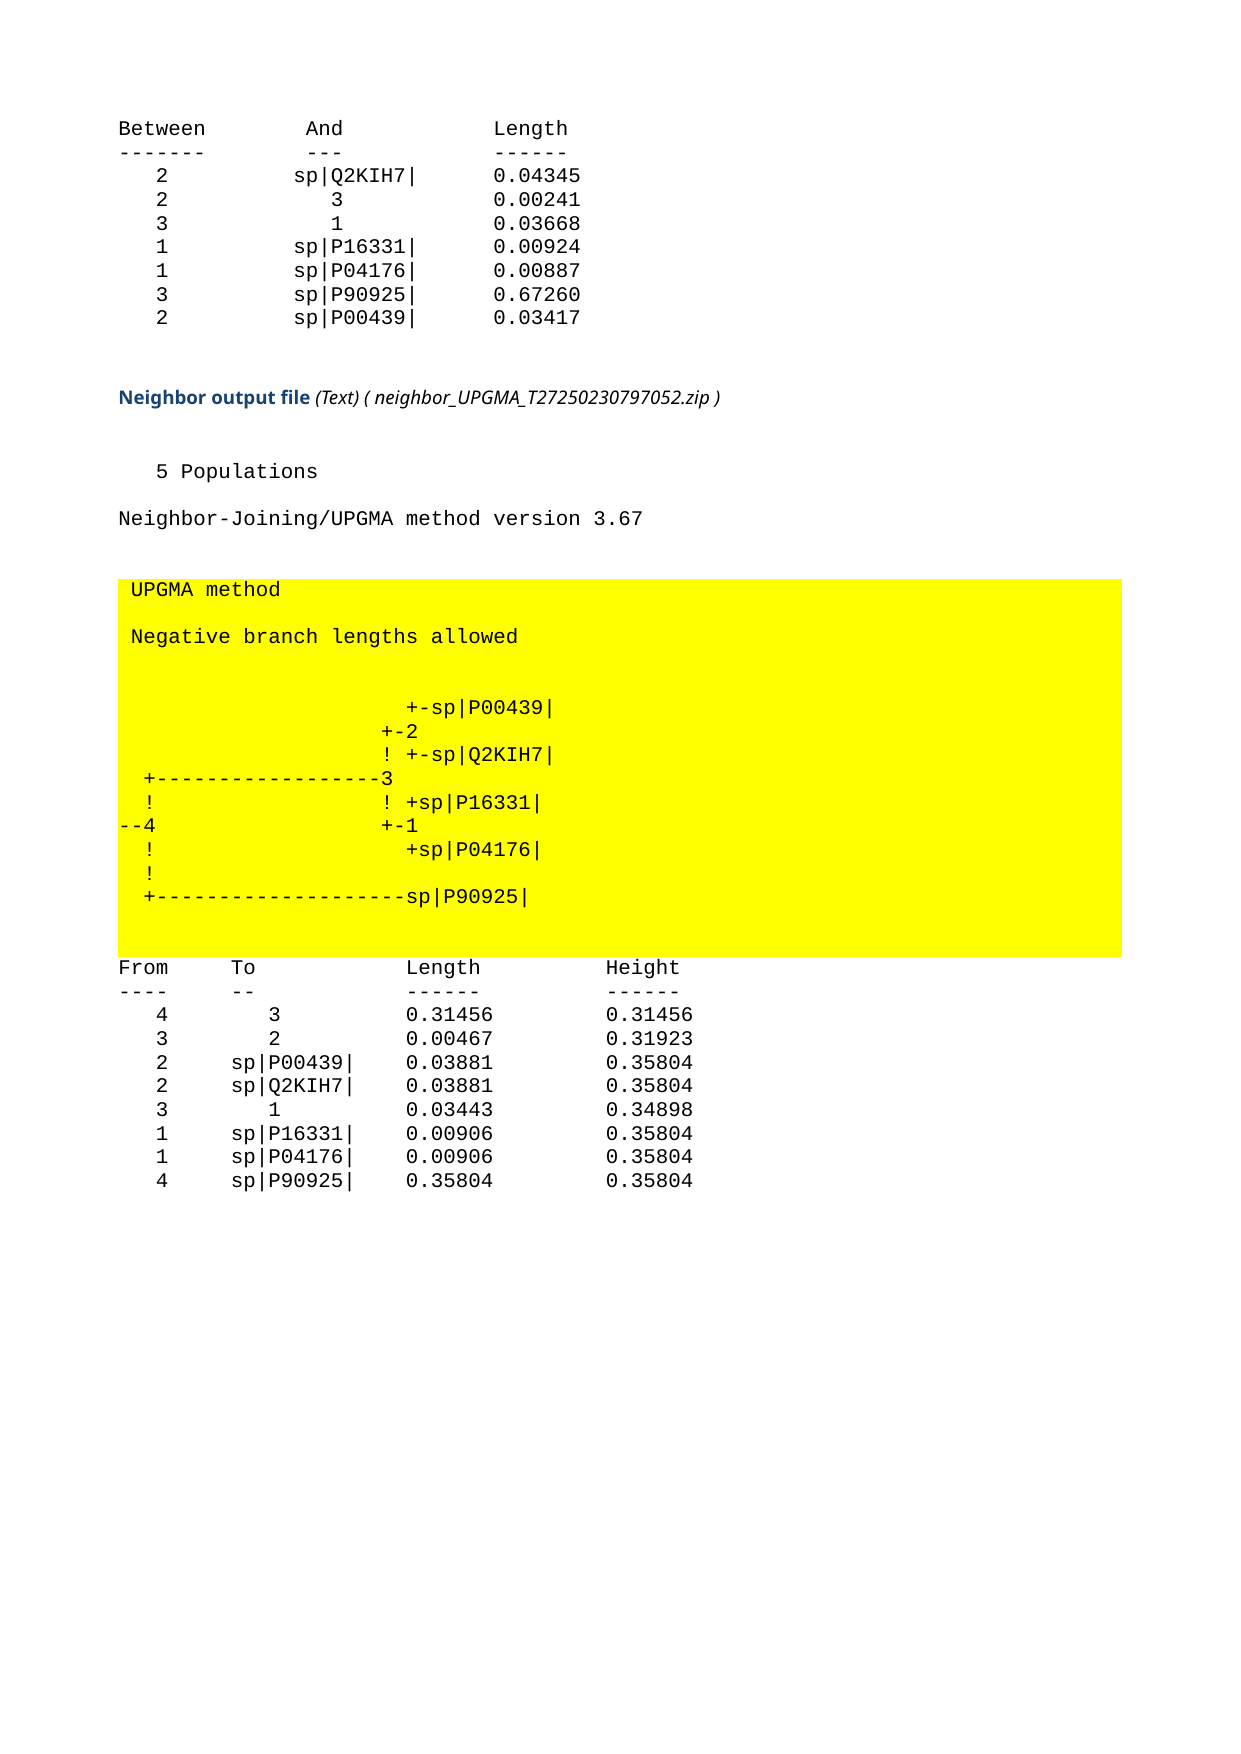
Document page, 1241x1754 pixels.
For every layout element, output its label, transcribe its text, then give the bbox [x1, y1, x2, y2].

text 1 sp|P16331| 0.00906 0.35804 [118, 1123, 1122, 1146]
text 2 3 0.00241 [118, 189, 1122, 213]
text 4 sp|P90925| 0.35804 0.35804 [118, 1170, 1122, 1194]
text 3 1 0.03668 [118, 213, 1122, 236]
text 4 3 0.31456 0.31456 [118, 1004, 1122, 1028]
text +--------------------sp|P90925| [118, 886, 1122, 910]
text 5 Populations [118, 461, 1122, 484]
text 1 sp|P04176| 0.00906 0.35804 [118, 1146, 1122, 1170]
text 1 sp|P04176| 0.00887 [118, 260, 1122, 284]
text Between And Length [118, 118, 1122, 142]
text 2 sp|Q2KIH7| 0.03881 0.35804 [118, 1075, 1122, 1099]
text Neighbor output file (Text) ( neighbor_UPGMA_T27250230797052.zip ) [118, 384, 1122, 409]
text Negative branch lengths allowed [118, 626, 1122, 650]
text ------- --- ------ [118, 142, 1122, 165]
text 3 2 0.00467 0.31923 [118, 1028, 1122, 1052]
text +-sp|P00439| [118, 697, 1122, 721]
text ! [118, 863, 1122, 886]
text 1 sp|P16331| 0.00924 [118, 236, 1122, 260]
text 2 sp|P00439| 0.03417 [118, 307, 1122, 331]
text 2 sp|Q2KIH7| 0.04345 [118, 165, 1122, 189]
text UPGMA method [118, 579, 1122, 602]
text ! +sp|P04176| [118, 839, 1122, 863]
text ! +-sp|Q2KIH7| [118, 744, 1122, 768]
text Neighbor-Joining/UPGMA method version 3.67 [118, 508, 1122, 532]
text 2 sp|P00439| 0.03881 0.35804 [118, 1052, 1122, 1075]
text 3 1 0.03443 0.34898 [118, 1099, 1122, 1123]
text ---- -- ------ ------ [118, 981, 1122, 1004]
text +-2 [118, 721, 1122, 744]
text +------------------3 [118, 768, 1122, 792]
text From To Length Height [118, 957, 1122, 981]
text ! ! +sp|P16331| [118, 792, 1122, 815]
text 3 sp|P90925| 0.67260 [118, 284, 1122, 307]
text --4 +-1 [118, 815, 1122, 839]
